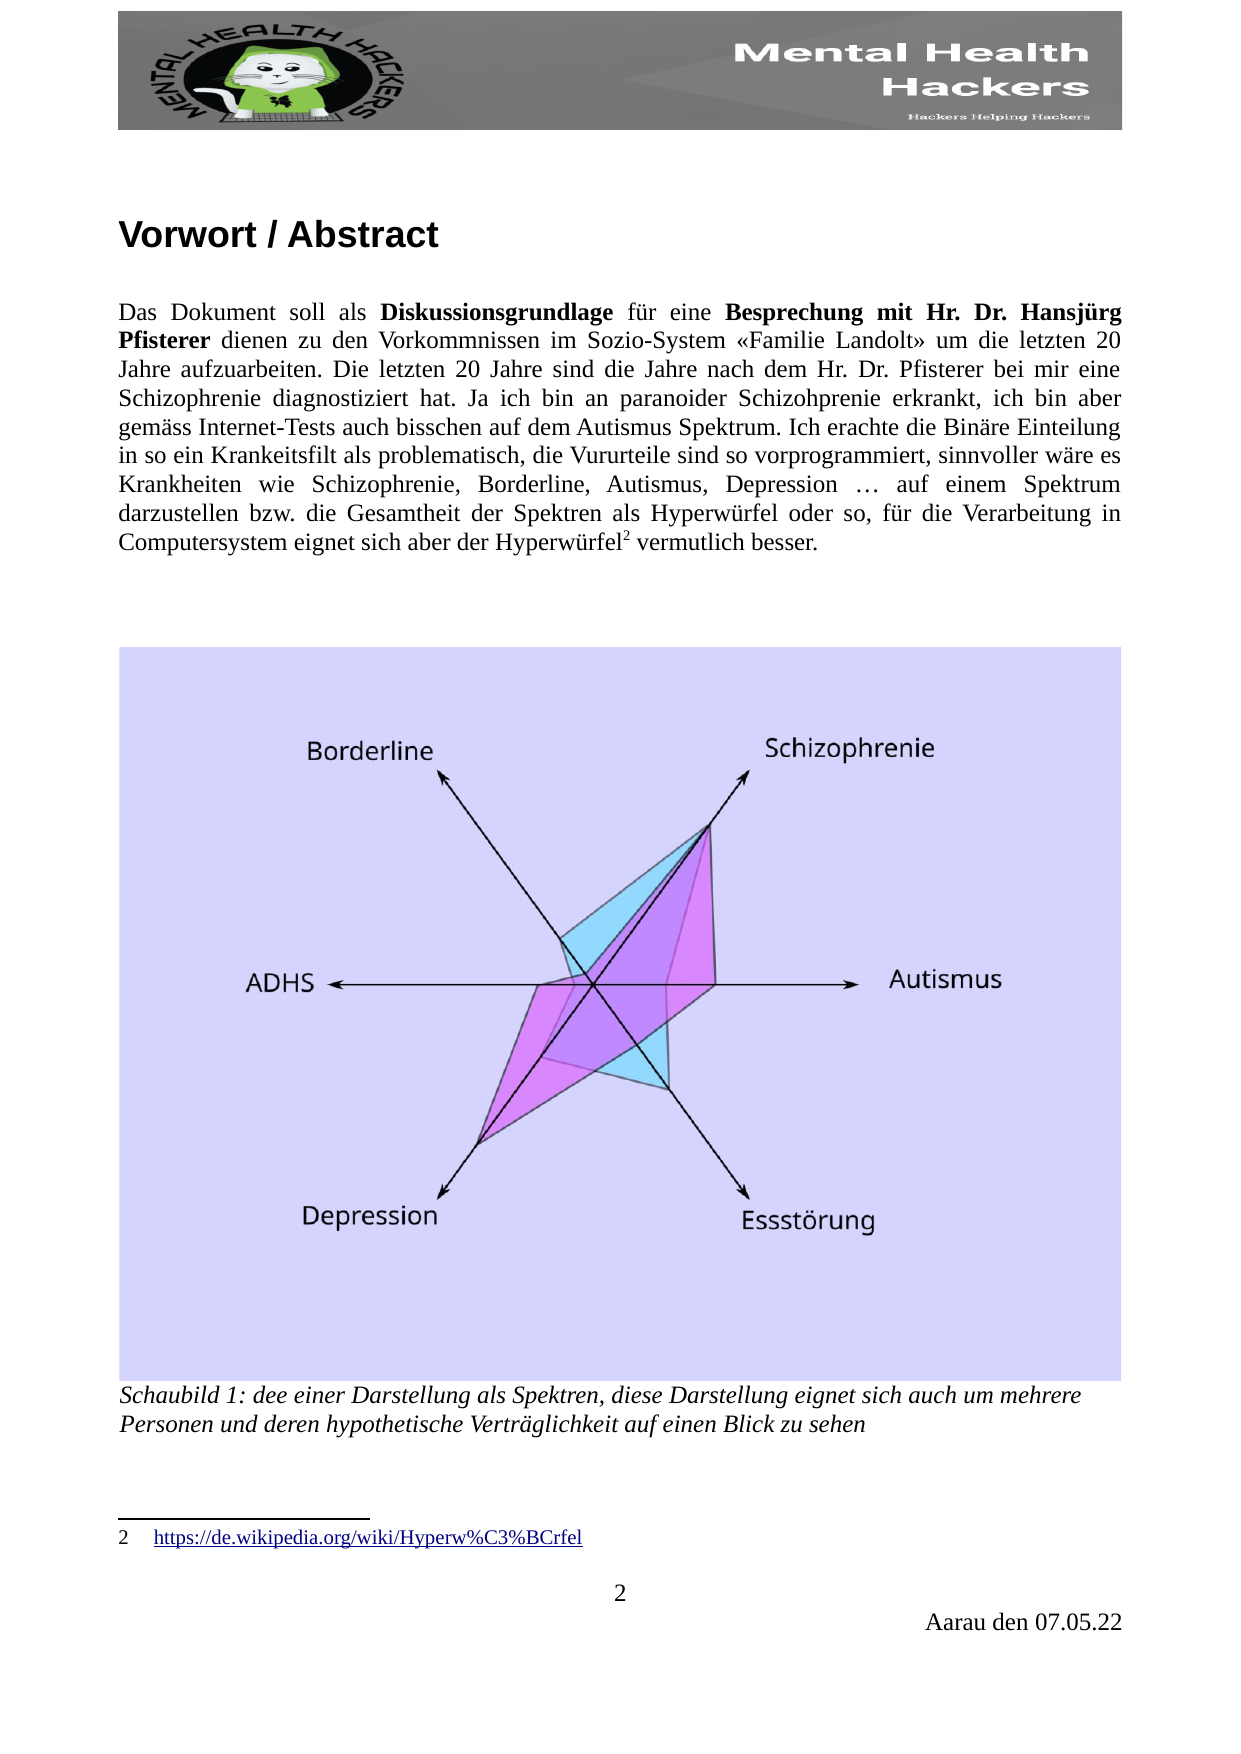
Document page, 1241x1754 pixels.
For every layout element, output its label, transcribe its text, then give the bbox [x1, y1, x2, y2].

text Schaubild 1: dee einer Darstellung als Spektren, diese Darstellung eignet sich auch um mehrere Personen und deren hypothetische Verträglichkeit auf einen Blick zu sehen [119, 1381, 1121, 1438]
subtitle Vorwort / Abstract [118, 212, 1122, 255]
text Das Dokument soll als Diskussionsgrundlage für eine Besprechung mit Hr. Dr. Hansjürg Pfisterer dienen zu den Vorkommnissen im Sozio-System «Familie Landolt» um die letzten 20 Jahre aufzuarbeiten. Die letzten 20 Jahre sind die Jahre nach dem Hr. Dr. Pfisterer bei mir eine Schizophrenie diagnostiziert hat. Ja ich bin an paranoider Schizohprenie erkrankt, ich bin aber gemäss Internet-Tests auch bisschen auf dem Autismus Spektrum. Ich erachte die Binäre Einteilung in so ein Krankeitsfilt als problematisch, die Vururteile sind so vorprogrammiert, sinnvoller wäre es Krankheiten wie Schizophrenie, Borderline, Autismus, Depression … auf einem Spektrum darzustellen bzw. die Gesamtheit der Spektren als Hyperwürfel oder so, für die Verarbeitung in Computersystem eignet sich aber der Hyperwürfel vermutlich besser. [118, 297, 1122, 555]
picture [118, 11, 1123, 130]
text https://de.wikipedia.org/wiki/Hyperw%C3%BCrfel [118, 1525, 1122, 1549]
picture [119, 647, 1122, 1381]
